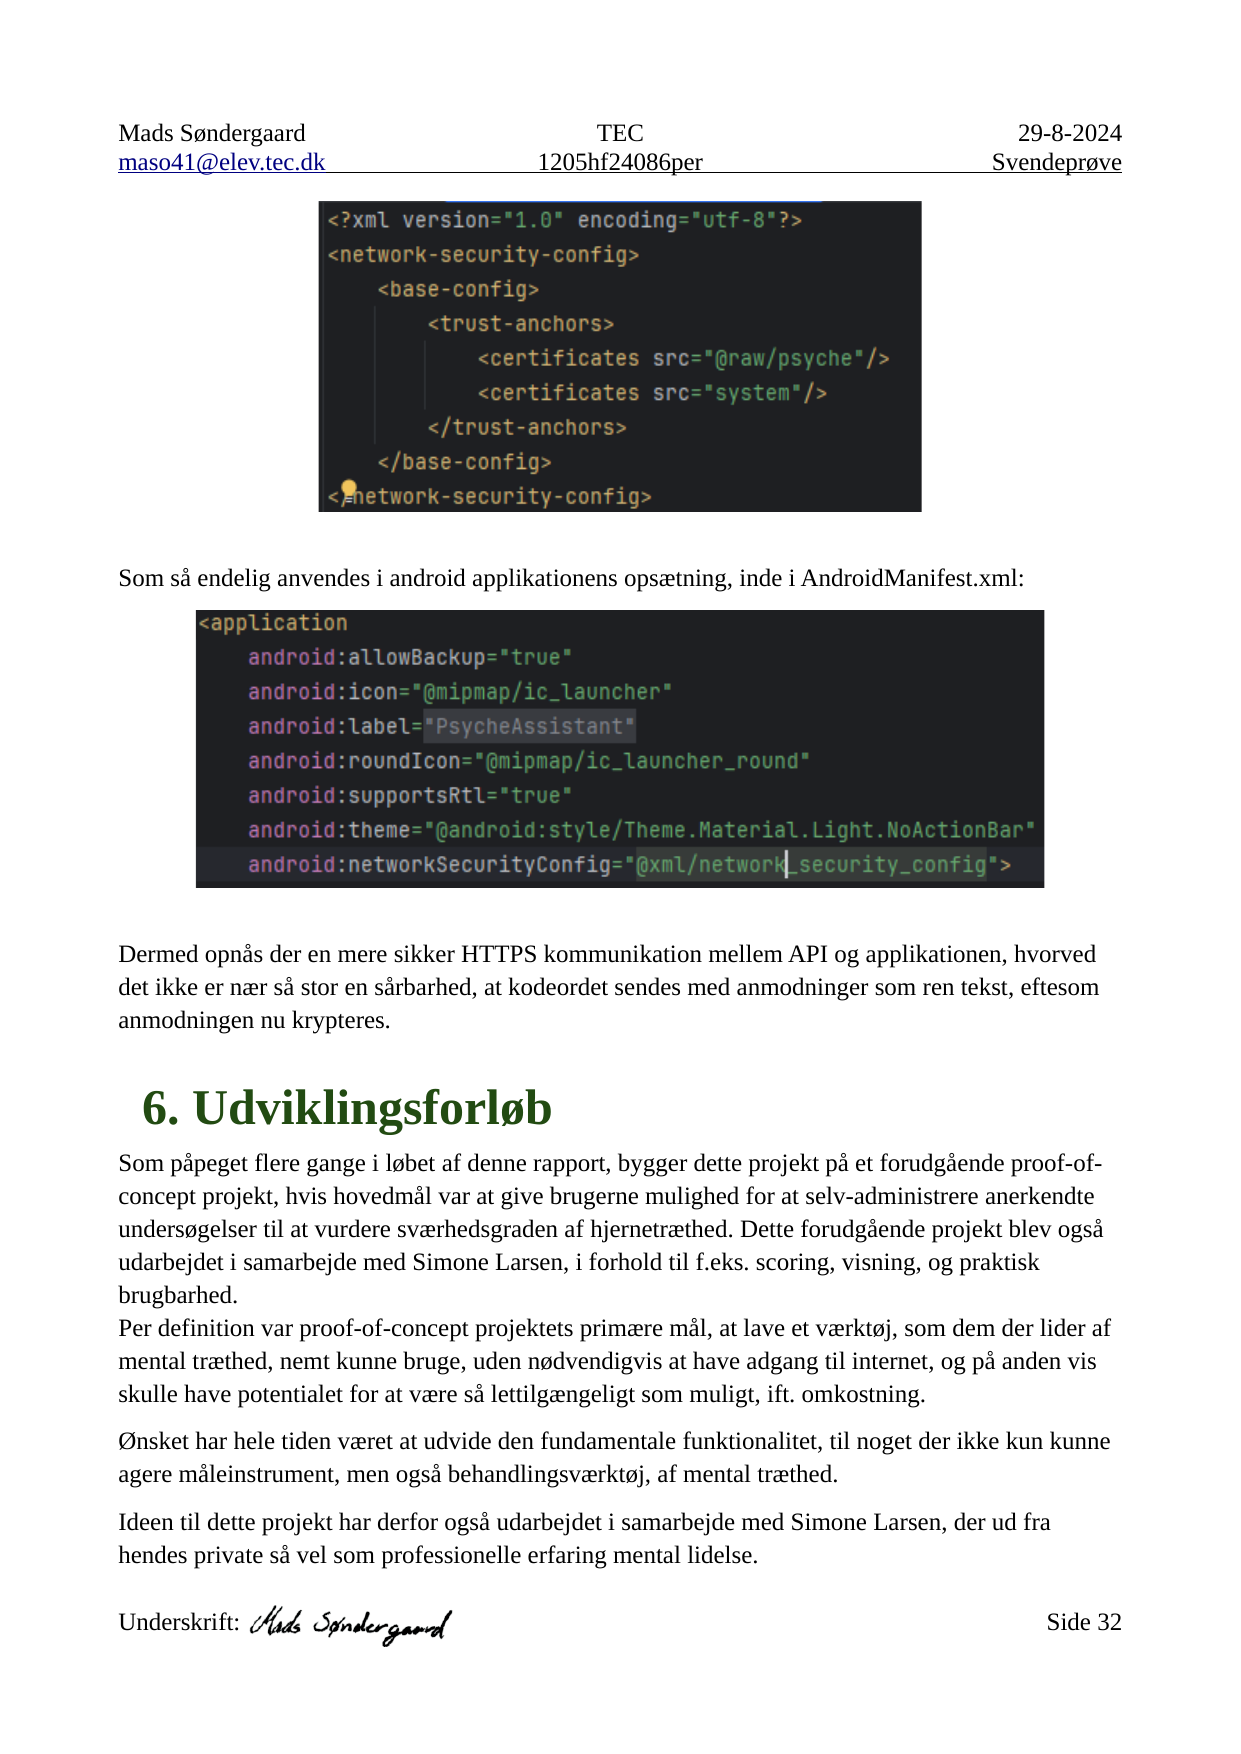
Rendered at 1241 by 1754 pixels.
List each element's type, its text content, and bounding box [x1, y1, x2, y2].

text Ideen til dette projekt har derfor også udarbejdet i samarbejde med Simone Larsen, der ud fra hendes private så vel som professionelle erfaring mental lidelse. [118, 1507, 1122, 1569]
picture [244, 1600, 458, 1647]
subtitle 6. Udviklingsforløb [118, 1078, 1122, 1135]
text Som påpeget flere gange i løbet af denne rapport, bygger dette projekt på et forudgående proof-of-concept projekt, hvis hovedmål var at give brugerne mulighed for at selv-administrere anerkendte undersøgelser til at vurdere sværhedsgraden af hjernetræthed. Dette forudgående projekt blev også udarbejdet i samarbejde med Simone Larsen, i forhold til f.eks. scoring, visning, og praktisk brugbarhed. Per definition var proof-of-concept projektets primære mål, at lave et værktøj, som dem der lider af mental træthed, nemt kunne bruge, uden nødvendigvis at have adgang til internet, og på anden vis skulle have potentialet for at være så lettilgængeligt som muligt, ift. omkostning. [118, 1148, 1122, 1408]
text Dermed opnås der en mere sikker HTTPS kommunikation mellem API og applikationen, hvorved det ikke er nær så stor en sårbarhed, at kodeordet sendes med anmodninger som ren tekst, eftesom anmodningen nu krypteres. [118, 939, 1122, 1034]
picture [195, 610, 1045, 888]
text Ønsket har hele tiden været at udvide den fundamentale funktionalitet, til noget der ikke kun kunne agere måleinstrument, men også behandlingsværktøj, af mental træthed. [118, 1426, 1122, 1488]
text Som så endelig anvendes i android applikationens opsætning, inde i AndroidManifest.xml: [118, 563, 1122, 592]
picture [318, 201, 922, 512]
